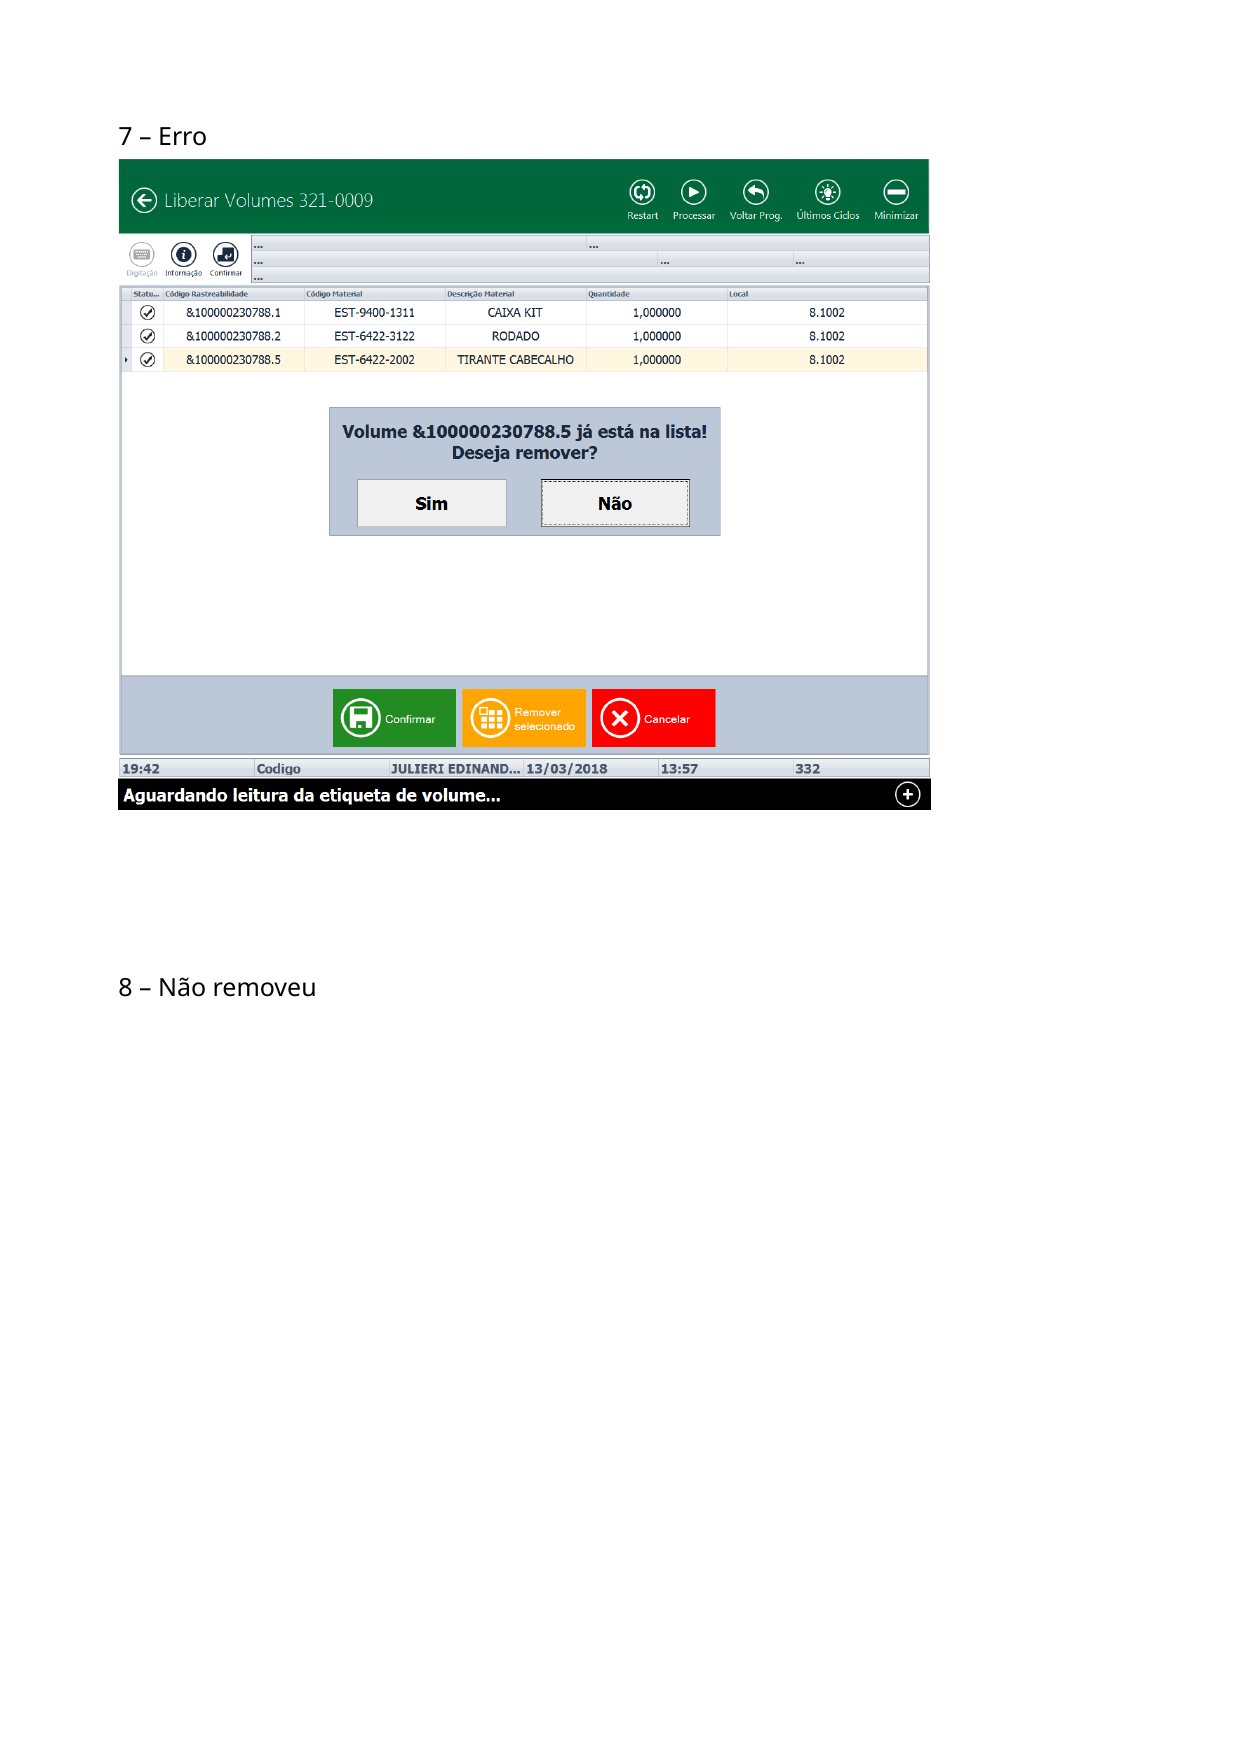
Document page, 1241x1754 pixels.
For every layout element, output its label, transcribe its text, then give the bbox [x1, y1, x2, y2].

picture [118, 159, 931, 810]
text 8 – Não removeu [118, 970, 1122, 1004]
text 7 – Erro [118, 118, 1122, 152]
